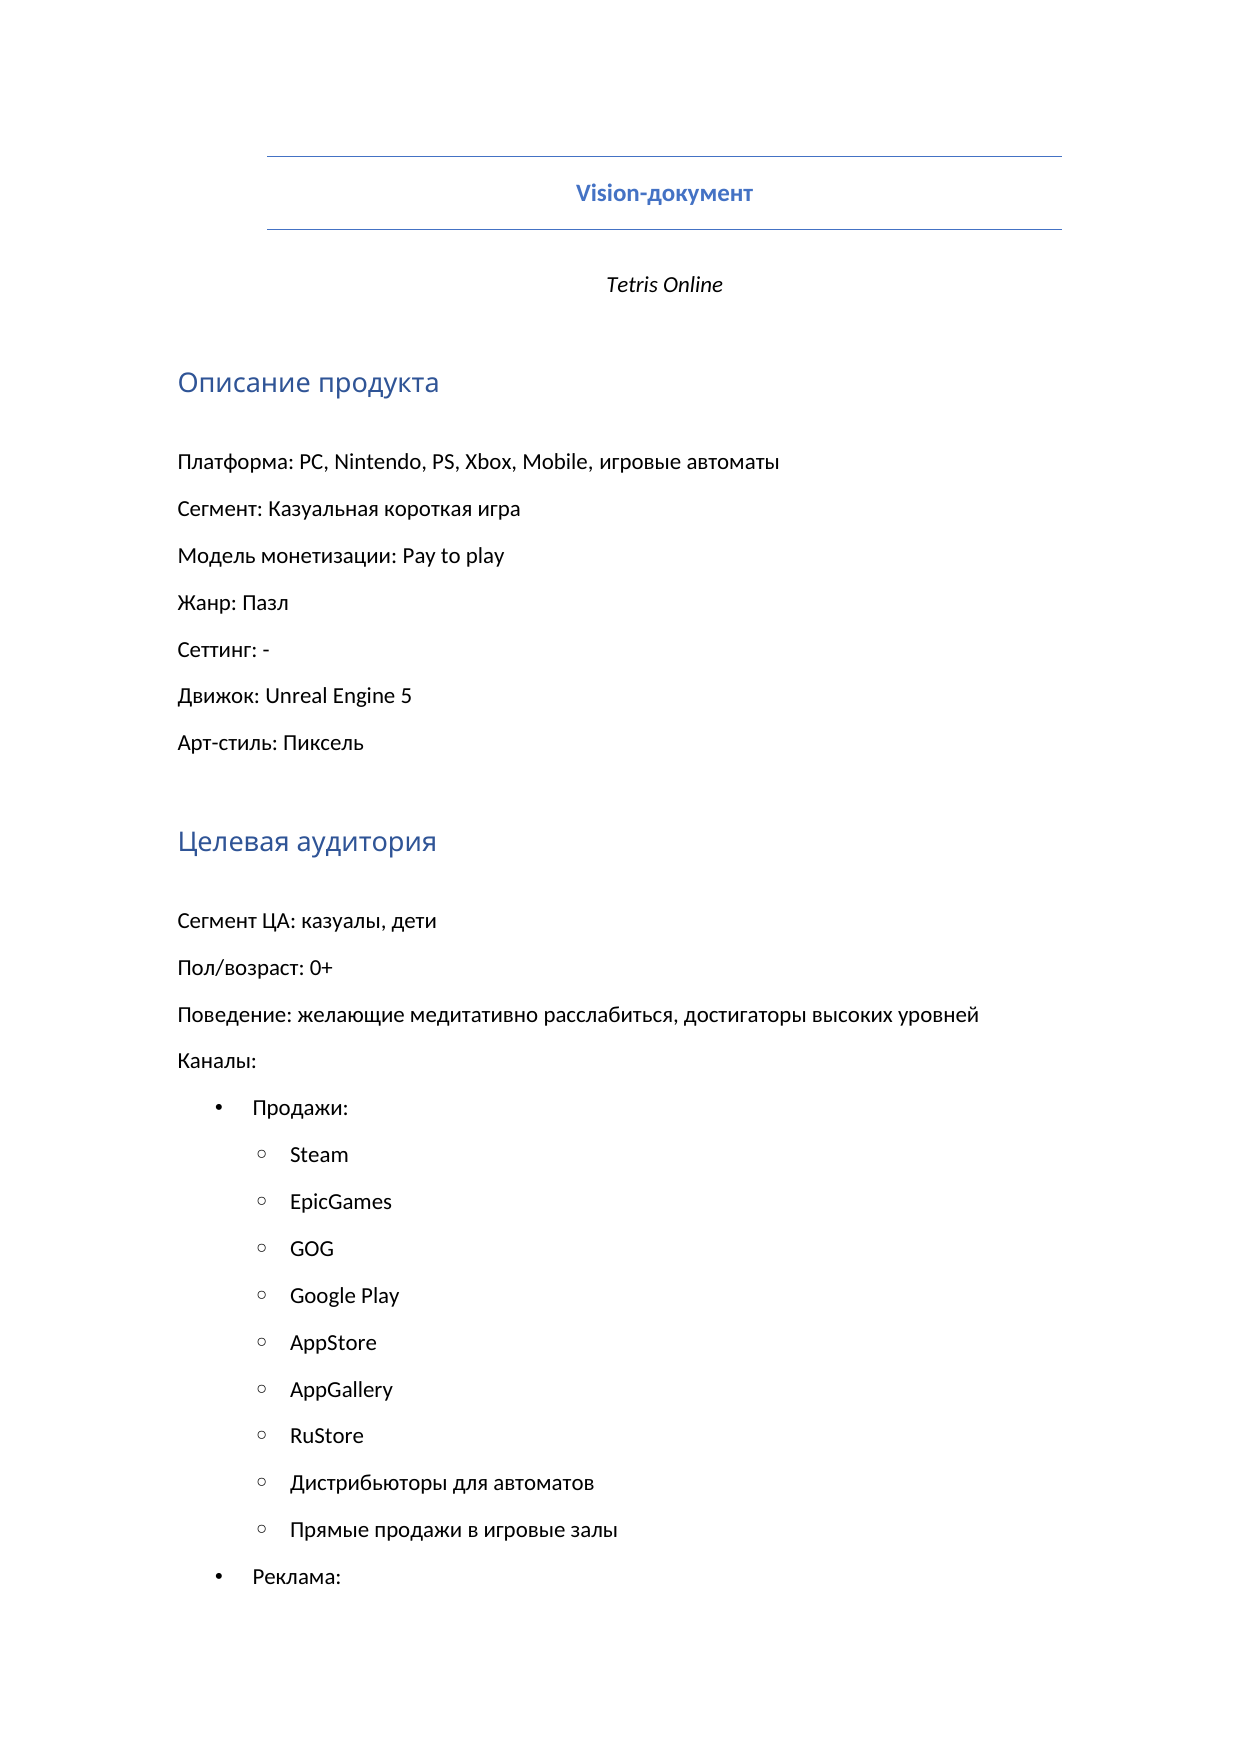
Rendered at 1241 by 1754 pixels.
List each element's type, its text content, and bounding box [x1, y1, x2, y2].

list Реклама: [215, 1562, 1152, 1590]
text Каналы: [177, 1047, 1152, 1075]
list GOG [252, 1234, 1152, 1262]
subtitle Целевая аудитория [177, 822, 1152, 859]
list Дистрибьюторы для автоматов [252, 1468, 1152, 1497]
text Сеттинг: - [177, 635, 1152, 663]
text Сегмент: Казуальная короткая игра [177, 494, 1152, 522]
text Жанр: Пазл [177, 588, 1152, 616]
text Арт-стиль: Пиксель [177, 728, 1152, 757]
text Tetris Online [177, 270, 1152, 298]
subtitle Описание продукта [177, 363, 1152, 400]
list AppGallery [252, 1375, 1152, 1403]
list Продажи: [215, 1093, 1152, 1122]
text Модель монетизации: Pay to play [177, 541, 1152, 569]
text Vision-документ [267, 157, 1062, 229]
text Пол/возраст: 0+ [177, 953, 1152, 981]
text Движок: Unreal Engine 5 [177, 682, 1152, 710]
list RuStore [252, 1422, 1152, 1450]
text Платформа: PC, Nintendo, PS, Xbox, Mobile, игровые автоматы [177, 447, 1152, 475]
list Steam [252, 1140, 1152, 1168]
text Сегмент ЦА: казуалы, дети [177, 906, 1152, 934]
list Прямые продажи в игровые залы [252, 1515, 1152, 1543]
list EpicGames [252, 1187, 1152, 1215]
list Google Play [252, 1281, 1152, 1309]
list AppStore [252, 1328, 1152, 1356]
text Поведение: желающие медитативно расслабиться, достигаторы высоких уровней [177, 1000, 1152, 1028]
